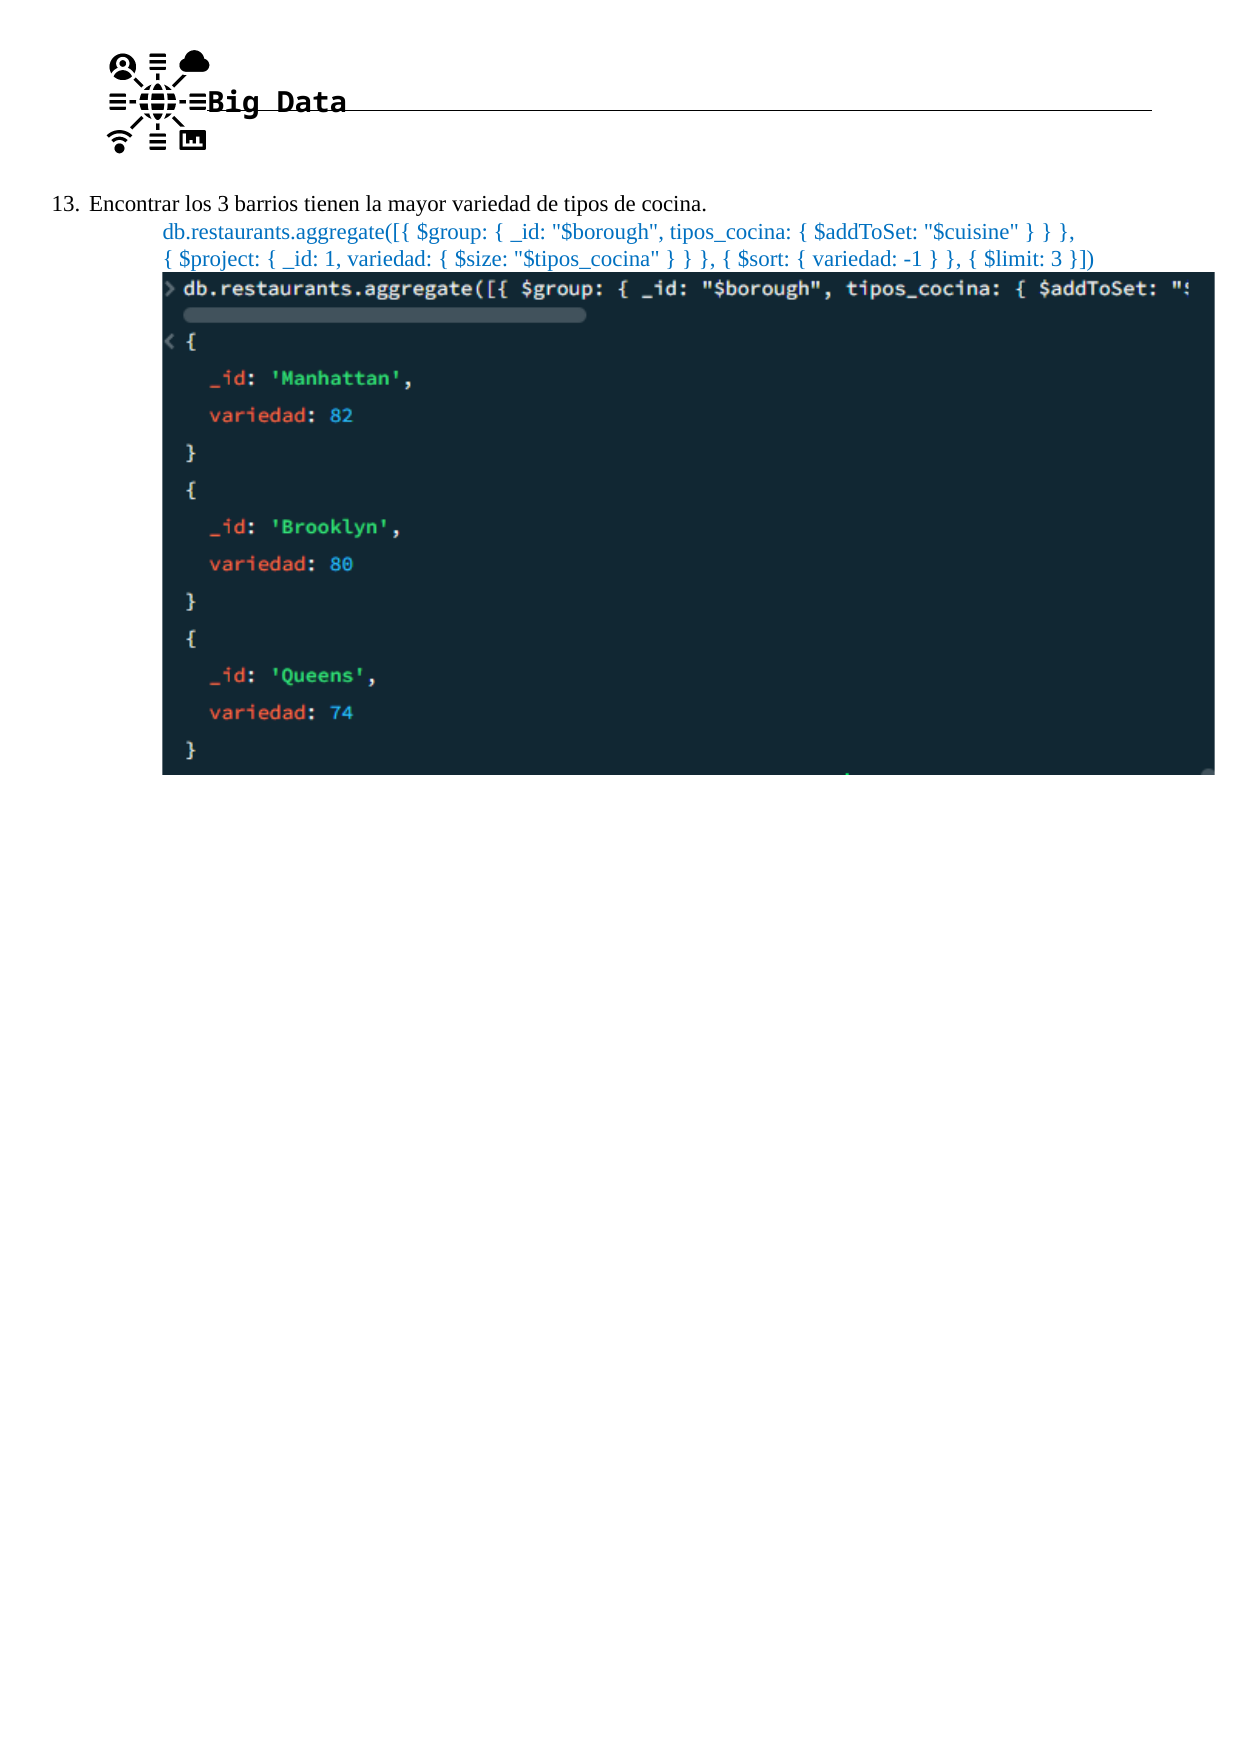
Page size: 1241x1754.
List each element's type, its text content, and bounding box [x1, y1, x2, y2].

list Encontrar los 3 barrios tienen la mayor variedad de tipos de cocina. [51, 190, 1141, 216]
text db.restaurants.aggregate([{ $group: { _id: "$borough", tipos_cocina: { $addToSet: "$cuisine" } } }, { $project: { _id: 1, variedad: { $size: "$tipos_cocina" } } }, { $sort: { variedad: -1 } }, { $limit: 3 }]) [162, 218, 1141, 271]
